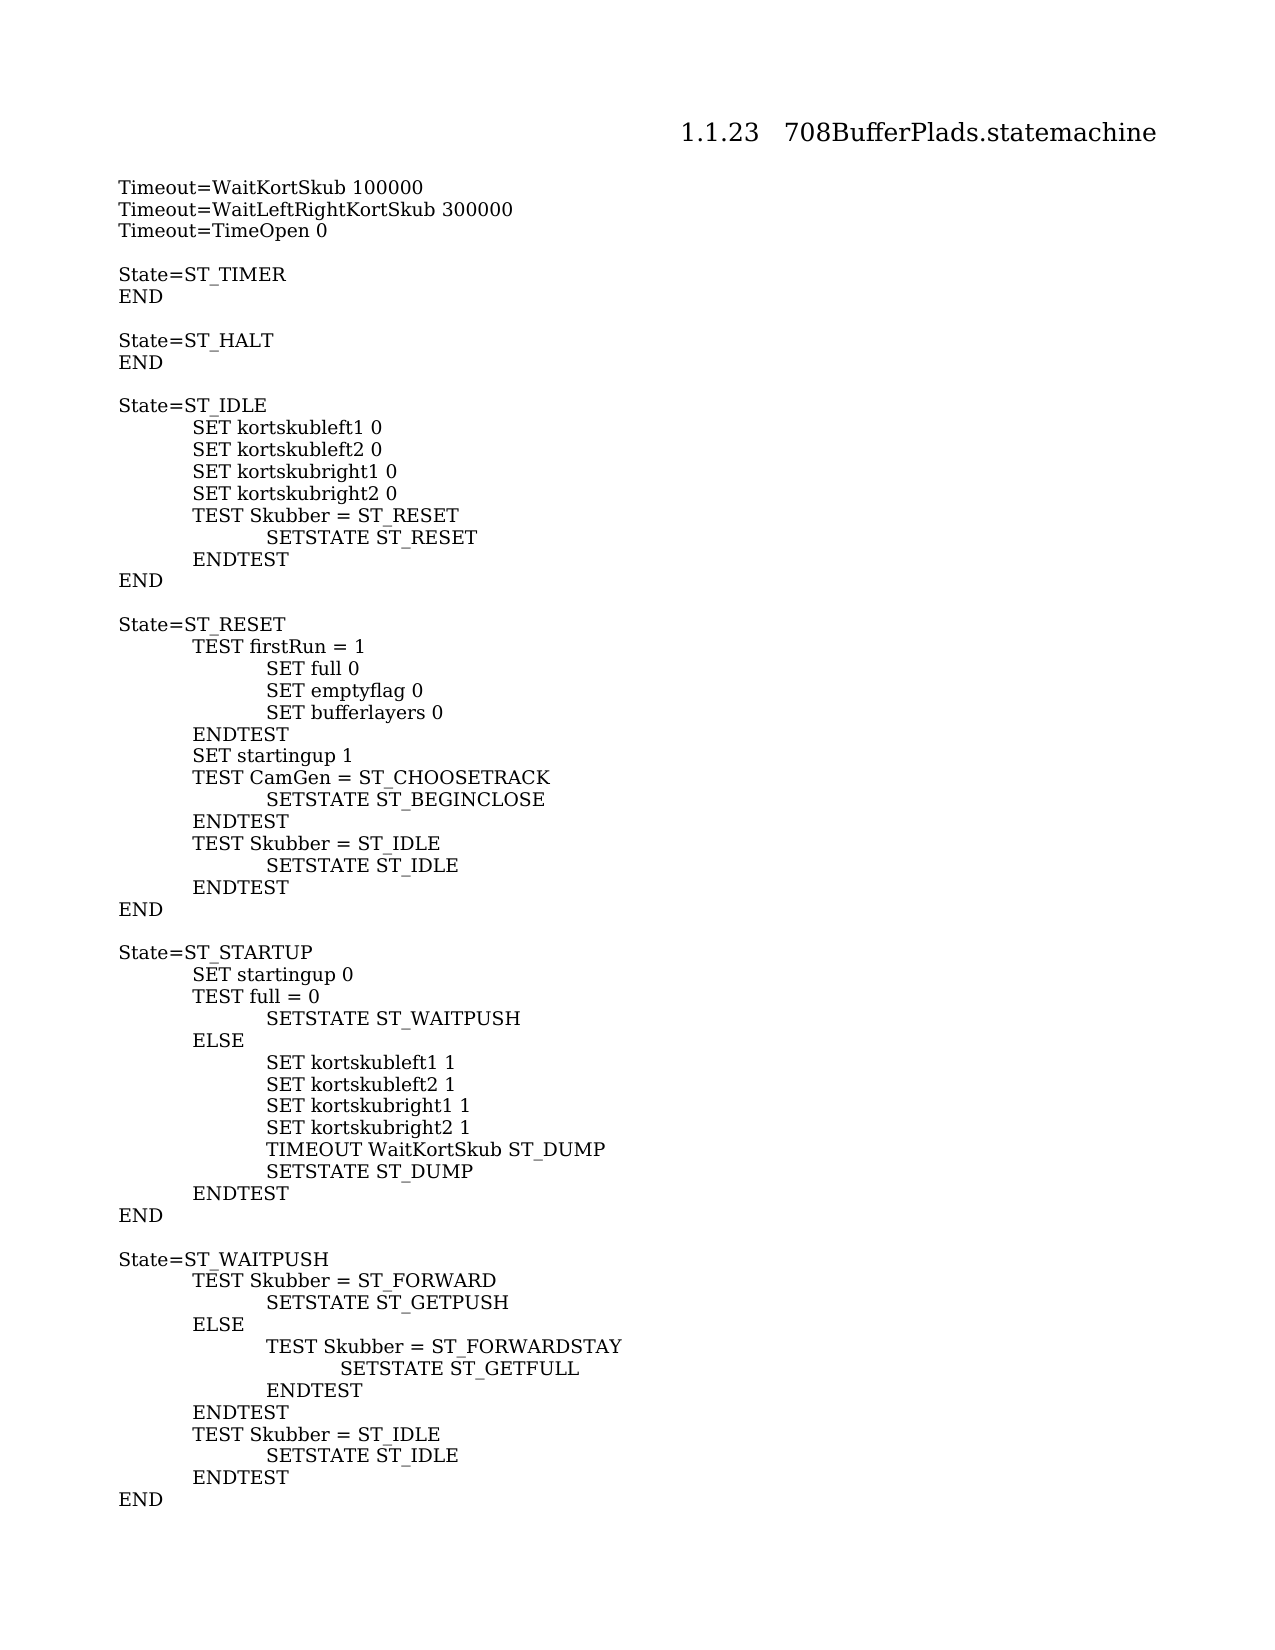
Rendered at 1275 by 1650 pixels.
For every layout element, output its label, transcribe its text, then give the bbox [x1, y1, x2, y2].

text State=ST_HALT [118, 330, 1157, 352]
text END [118, 571, 1157, 592]
text TEST Skubber = ST_FORWARD [118, 1271, 1157, 1292]
text END [118, 352, 1157, 374]
text TIMEOUT WaitKortSkub ST_DUMP [118, 1139, 1157, 1161]
text SETSTATE ST_RESET [118, 527, 1157, 549]
text Timeout=WaitKortSkub 100000 [118, 177, 1157, 199]
text State=ST_IDLE [118, 396, 1157, 417]
text State=ST_TIMER [118, 264, 1157, 286]
text TEST Skubber = ST_IDLE [118, 1424, 1157, 1446]
text SET kortskubleft1 1 [118, 1052, 1157, 1074]
text ENDTEST [118, 877, 1157, 899]
text ENDTEST [118, 1402, 1157, 1424]
text State=ST_RESET [118, 614, 1157, 636]
text SETSTATE ST_DUMP [118, 1161, 1157, 1183]
text END [118, 1489, 1157, 1511]
text State=ST_STARTUP [118, 942, 1157, 964]
text ENDTEST [118, 724, 1157, 746]
text TEST Skubber = ST_FORWARDSTAY [118, 1336, 1157, 1358]
text END [118, 899, 1157, 921]
text ENDTEST [118, 549, 1157, 571]
text SETSTATE ST_IDLE [118, 855, 1157, 877]
text ELSE [118, 1030, 1157, 1052]
text END [118, 286, 1157, 308]
text SET kortskubleft2 1 [118, 1074, 1157, 1096]
text SET bufferlayers 0 [118, 702, 1157, 724]
text ENDTEST [118, 811, 1157, 833]
text SET kortskubright2 1 [118, 1117, 1157, 1139]
text TEST Skubber = ST_IDLE [118, 833, 1157, 855]
text State=ST_WAITPUSH [118, 1249, 1157, 1271]
text ENDTEST [118, 1467, 1157, 1489]
text SET full 0 [118, 658, 1157, 680]
text SET startingup 1 [118, 746, 1157, 767]
text TEST Skubber = ST_RESET [118, 505, 1157, 527]
text SET emptyflag 0 [118, 680, 1157, 702]
text SETSTATE ST_GETFULL [118, 1358, 1157, 1380]
text SET kortskubleft1 0 [118, 417, 1157, 439]
text ENDTEST [118, 1183, 1157, 1205]
text Timeout=WaitLeftRightKortSkub 300000 [118, 199, 1157, 221]
text TEST firstRun = 1 [118, 636, 1157, 658]
text TEST CamGen = ST_CHOOSETRACK [118, 767, 1157, 789]
text SET kortskubright1 1 [118, 1096, 1157, 1117]
text SET kortskubleft2 0 [118, 439, 1157, 461]
text SET kortskubright2 0 [118, 483, 1157, 505]
text SET startingup 0 [118, 964, 1157, 986]
text END [118, 1205, 1157, 1227]
text SETSTATE ST_IDLE [118, 1446, 1157, 1467]
text SETSTATE ST_BEGINCLOSE [118, 789, 1157, 811]
text SETSTATE ST_WAITPUSH [118, 1008, 1157, 1030]
text ENDTEST [118, 1380, 1157, 1402]
text Timeout=TimeOpen 0 [118, 221, 1157, 242]
text SET kortskubright1 0 [118, 461, 1157, 483]
text SETSTATE ST_GETPUSH [118, 1292, 1157, 1314]
text TEST full = 0 [118, 986, 1157, 1008]
text ELSE [118, 1314, 1157, 1336]
